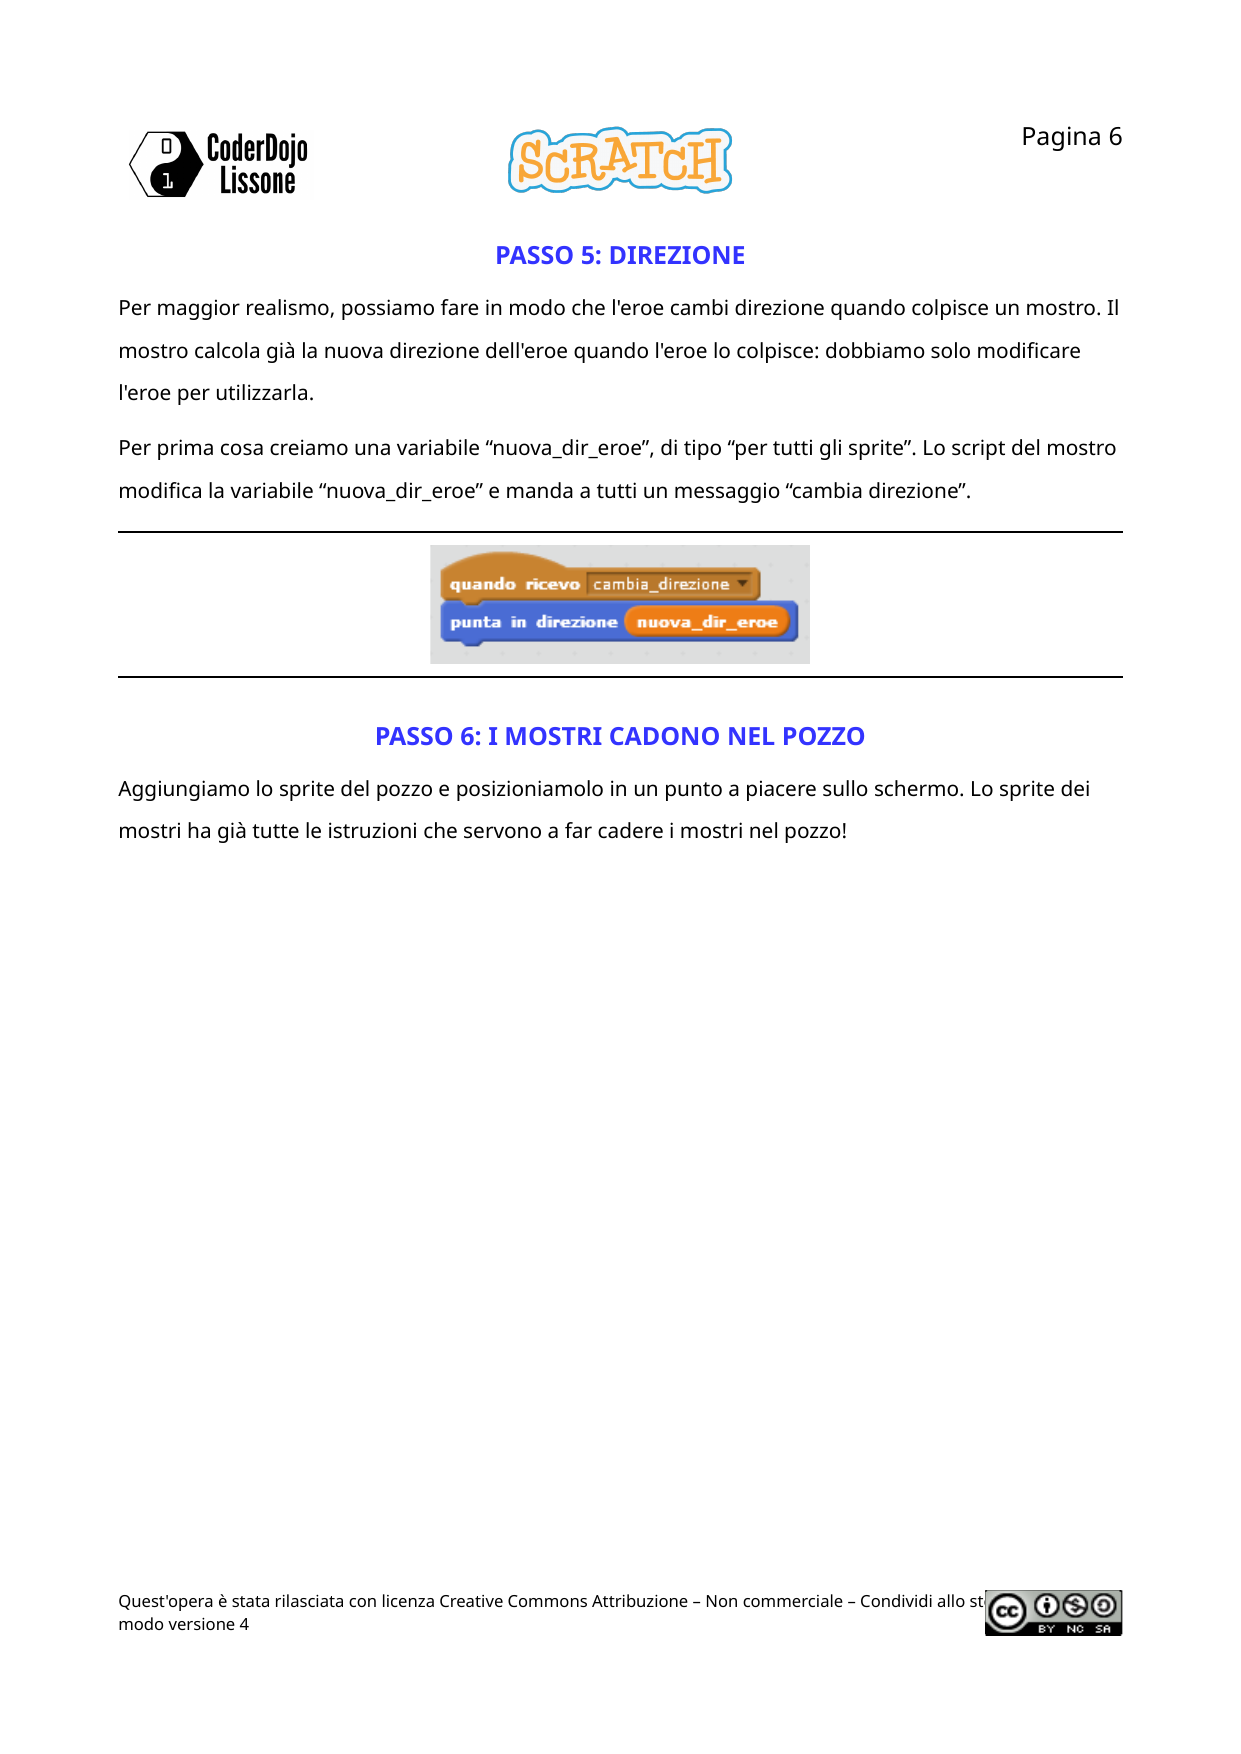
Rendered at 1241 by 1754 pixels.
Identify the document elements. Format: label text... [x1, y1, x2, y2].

picture [507, 126, 733, 195]
text Per maggior realismo, possiamo fare in modo che l'eroe cambi direzione quando colpisce un mostro. Il mostro calcola già la nuova direzione dell'eroe quando l'eroe lo colpisce: dobbiamo solo modificare l'eroe per utilizzarla. [118, 293, 1122, 407]
picture [985, 1590, 1123, 1636]
text Per prima cosa creiamo una variabile “nuova_dir_eroe”, di tipo “per tutti gli sprite”. Lo script del mostro modifica la variabile “nuova_dir_eroe” e manda a tutti un messaggio “cambia direzione”. [118, 433, 1122, 504]
text PASSO 5: DIREZIONE [118, 238, 1122, 272]
table_header [118, 533, 1122, 676]
text Aggiungiamo lo sprite del pozzo e posizioniamolo in un punto a piacere sullo schermo. Lo sprite dei mostri ha già tutte le istruzioni che servono a far cadere i mostri nel pozzo! [118, 774, 1122, 845]
picture [128, 130, 314, 200]
picture [430, 545, 810, 664]
text PASSO 6: I MOSTRI CADONO NEL POZZO [118, 718, 1122, 753]
